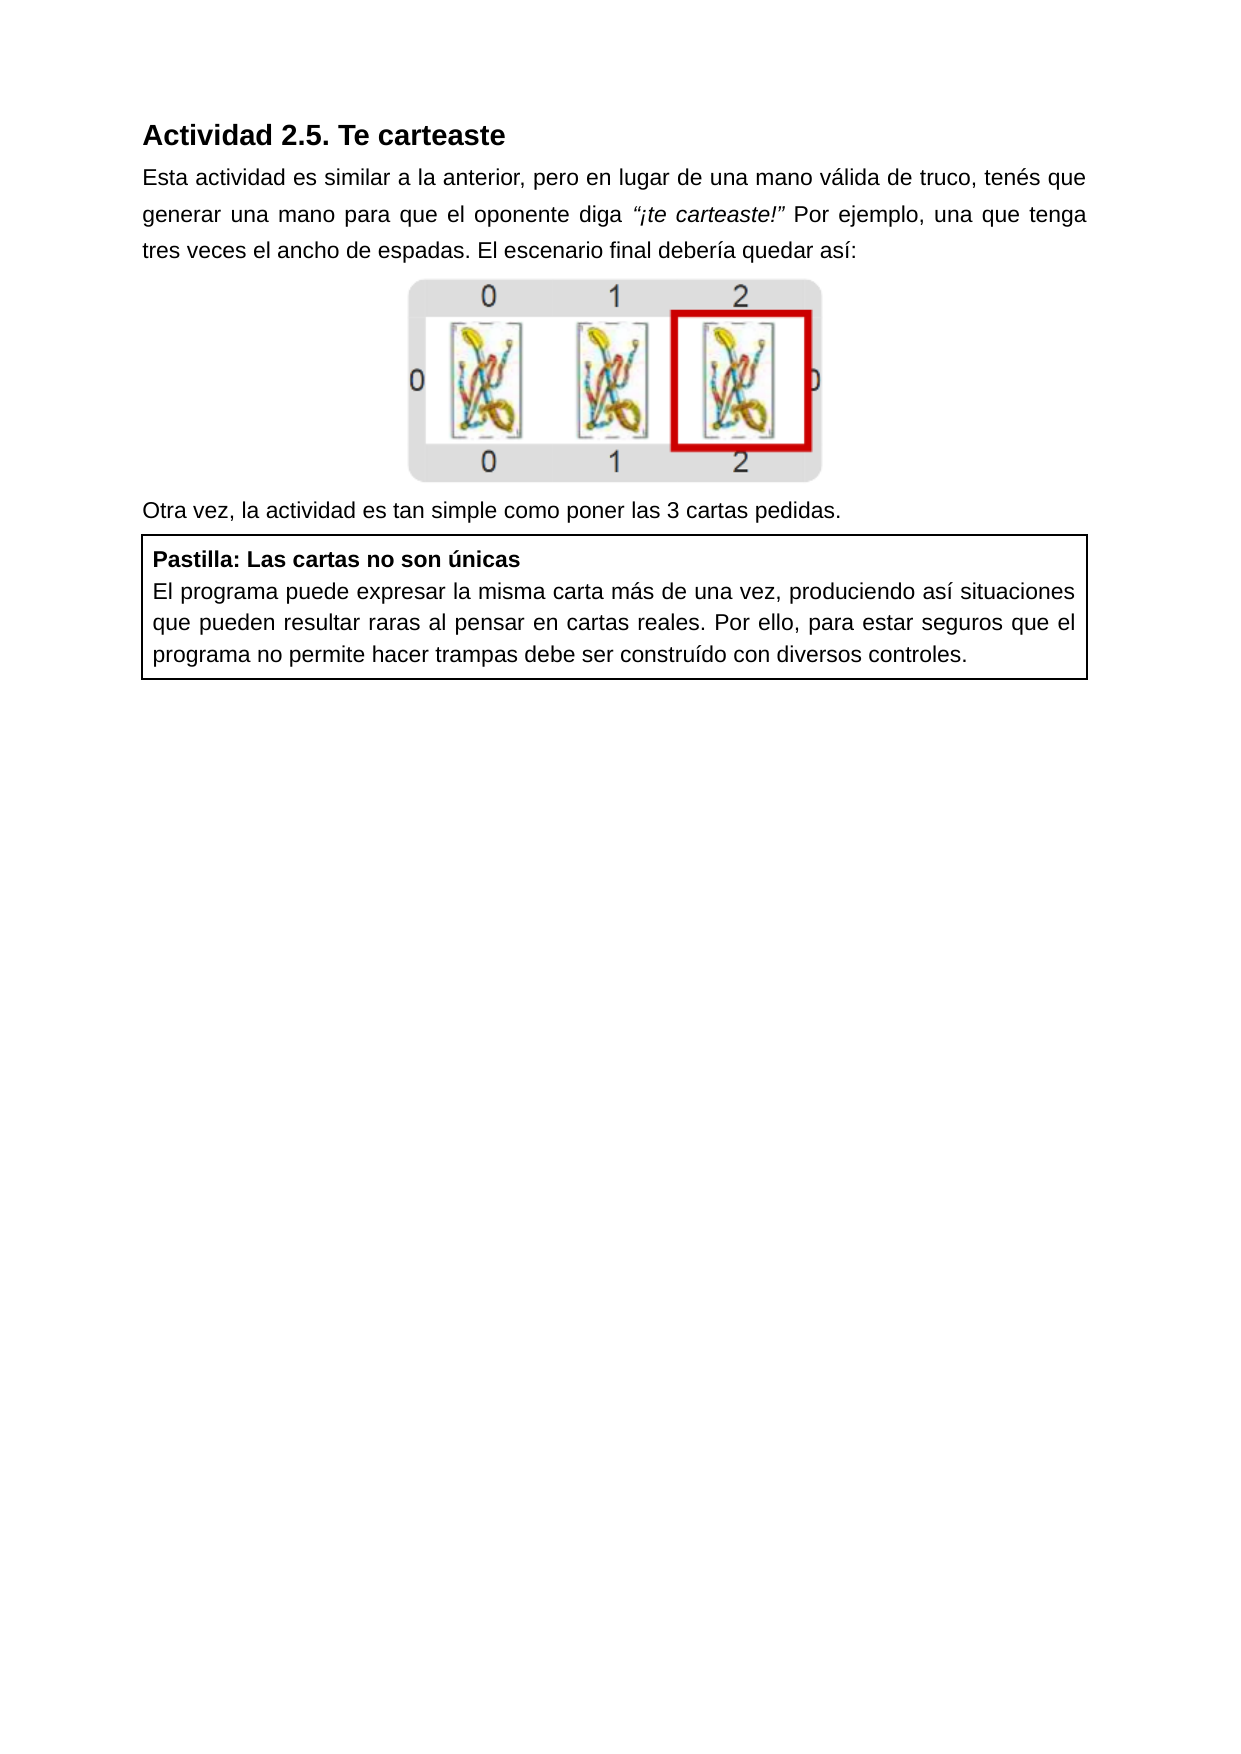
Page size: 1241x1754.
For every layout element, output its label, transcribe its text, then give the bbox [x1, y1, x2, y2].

picture [402, 273, 827, 488]
text Otra vez, la actividad es tan simple como poner las 3 cartas pedidas. [142, 497, 1087, 524]
text Esta actividad es similar a la anterior, pero en lugar de una mano válida de truco, tenés que generar una mano para que el oponente diga “¡te carteaste!” Por ejemplo, una que tenga tres veces el ancho de espadas. El escenario final debería quedar así: [142, 164, 1087, 263]
text Actividad 2.5. Te carteaste [142, 118, 1087, 152]
table_header Pastilla: Las cartas no son únicas El programa puede expresar la misma carta más de una vez, produciendo así situaciones que pueden resultar raras al pensar en cartas reales. Por ello, para estar seguros que el programa no permite hacer trampas debe ser construído con diversos controles. [143, 536, 1086, 678]
